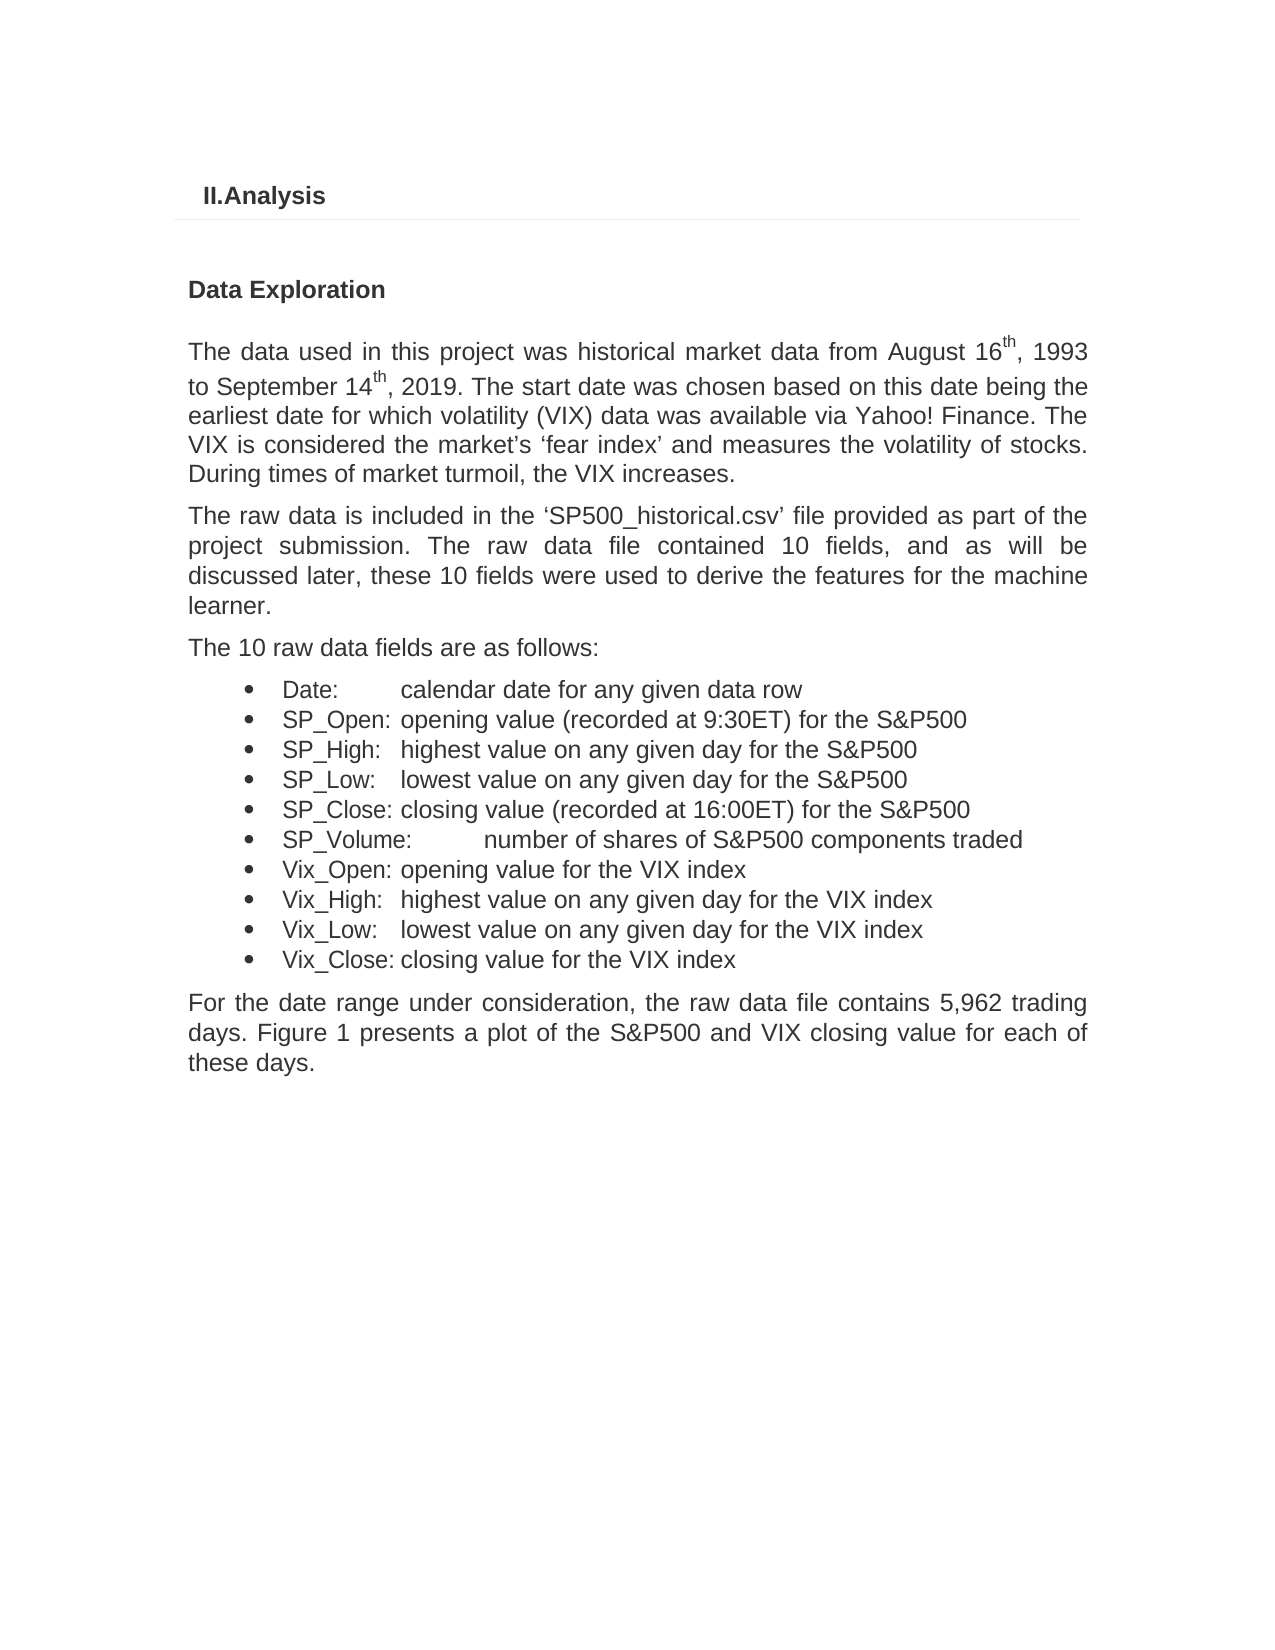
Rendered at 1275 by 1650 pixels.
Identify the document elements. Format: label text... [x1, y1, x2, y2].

list Analysis [203, 181, 1104, 210]
text The raw data is included in the ‘SP500_historical.csv’ file provided as part of the project submission. The raw data file contained 10 fields, and as will be discussed later, these 10 fields were used to derive the features for the machine learner. [188, 501, 1088, 619]
list Vix_Low: lowest value on any given day for the VIX index [244, 914, 1104, 944]
list SP_Low: lowest value on any given day for the S&P500 [244, 764, 1104, 794]
text The data used in this project was historical market data from August 16th, 1993 to September 14th, 2019. The start date was chosen based on this date being the earliest date for which volatility (VIX) data was available via Yahoo! Finance. The VIX is considered the market’s ‘fear index’ and measures the volatility of stocks. During times of market turmoil, the VIX increases. [188, 332, 1088, 487]
list Date: calendar date for any given data row [244, 674, 1104, 704]
list SP_Open: opening value (recorded at 9:30ET) for the S&P500 [244, 704, 1104, 734]
list Vix_Open: opening value for the VIX index [244, 854, 1104, 884]
text The 10 raw data fields are as follows: [188, 633, 1104, 662]
list Vix_Close: closing value for the VIX index [244, 944, 1104, 974]
text Data Exploration [188, 275, 1104, 304]
text For the date range under consideration, the raw data file contains 5,962 trading days. Figure 1 presents a plot of the S&P500 and VIX closing value for each of these days. [188, 988, 1088, 1077]
list SP_Close: closing value (recorded at 16:00ET) for the S&P500 [244, 794, 1104, 824]
list SP_Volume: number of shares of S&P500 components traded [244, 824, 1104, 854]
list SP_High: highest value on any given day for the S&P500 [244, 734, 1104, 764]
list Vix_High: highest value on any given day for the VIX index [244, 884, 1104, 914]
